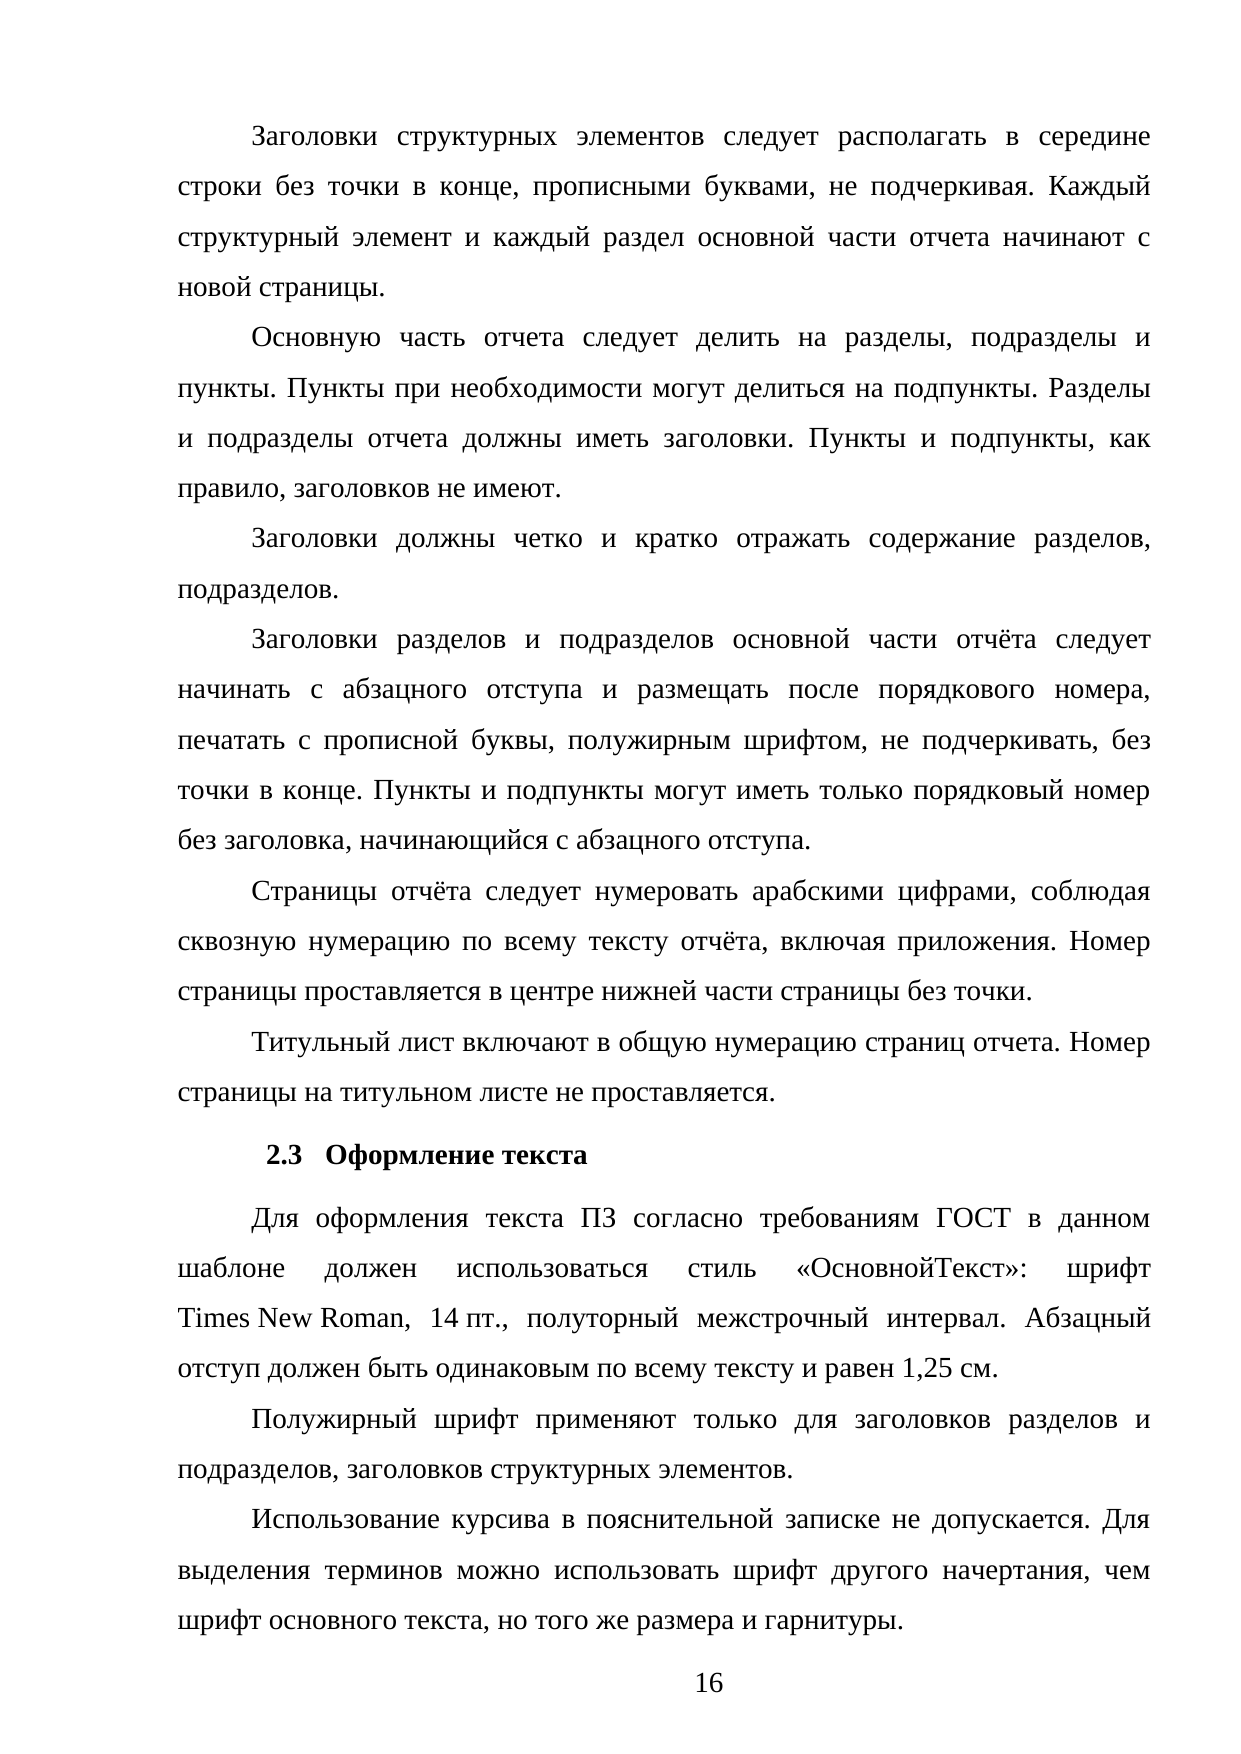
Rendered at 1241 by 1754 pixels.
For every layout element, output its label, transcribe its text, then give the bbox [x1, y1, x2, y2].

text Заголовки должны четко и кратко отражать содержание разделов, подразделов. [177, 521, 1152, 604]
text Основную часть отчета следует делить на разделы, подразделы и пункты. Пункты при необходимости могут делиться на подпункты. Разделы и подразделы отчета должны иметь заголовки. Пункты и подпункты, как правило, заголовков не имеют. [177, 319, 1152, 504]
text Титульный лист включают в общую нумерацию страниц отчета. Номер страницы на титульном листе не проставляется. [177, 1024, 1152, 1108]
text Использование курсива в пояснительной записке не допускается. Для выделения терминов можно использовать шрифт другого начертания, чем шрифт основного текста, но того же размера и гарнитуры. [177, 1502, 1152, 1636]
text Полужирный шрифт применяют только для заголовков разделов и подразделов, заголовков структурных элементов. [177, 1401, 1152, 1485]
text Страницы отчёта следует нумеровать арабскими цифрами, соблюдая сквозную нумерацию по всему тексту отчёта, включая приложения. Номер страницы проставляется в центре нижней части страницы без точки. [177, 873, 1152, 1007]
text Для оформления текста ПЗ согласно требованиям ГОСТ в данном шаблоне должен использоваться стиль «ОсновнойТекст»: шрифт Times New Roman, 14 пт., полуторный межстрочный интервал. Абзацный отступ должен быть одинаковым по всему тексту и равен 1,25 см. [177, 1200, 1152, 1384]
subtitle Оформление текста [177, 1137, 1152, 1170]
text Заголовки разделов и подразделов основной части отчёта следует начинать с абзацного отступа и размещать после порядкового номера, печатать с прописной буквы, полужирным шрифтом, не подчеркивать, без точки в конце. Пункты и подпункты могут иметь только порядковый номер без заголовка, начинающийся с абзацного отступа. [177, 621, 1152, 856]
text Заголовки структурных элементов следует располагать в середине строки без точки в конце, прописными буквами, не подчеркивая. Каждый структурный элемент и каждый раздел основной части отчета начинают с новой страницы. [177, 118, 1152, 303]
